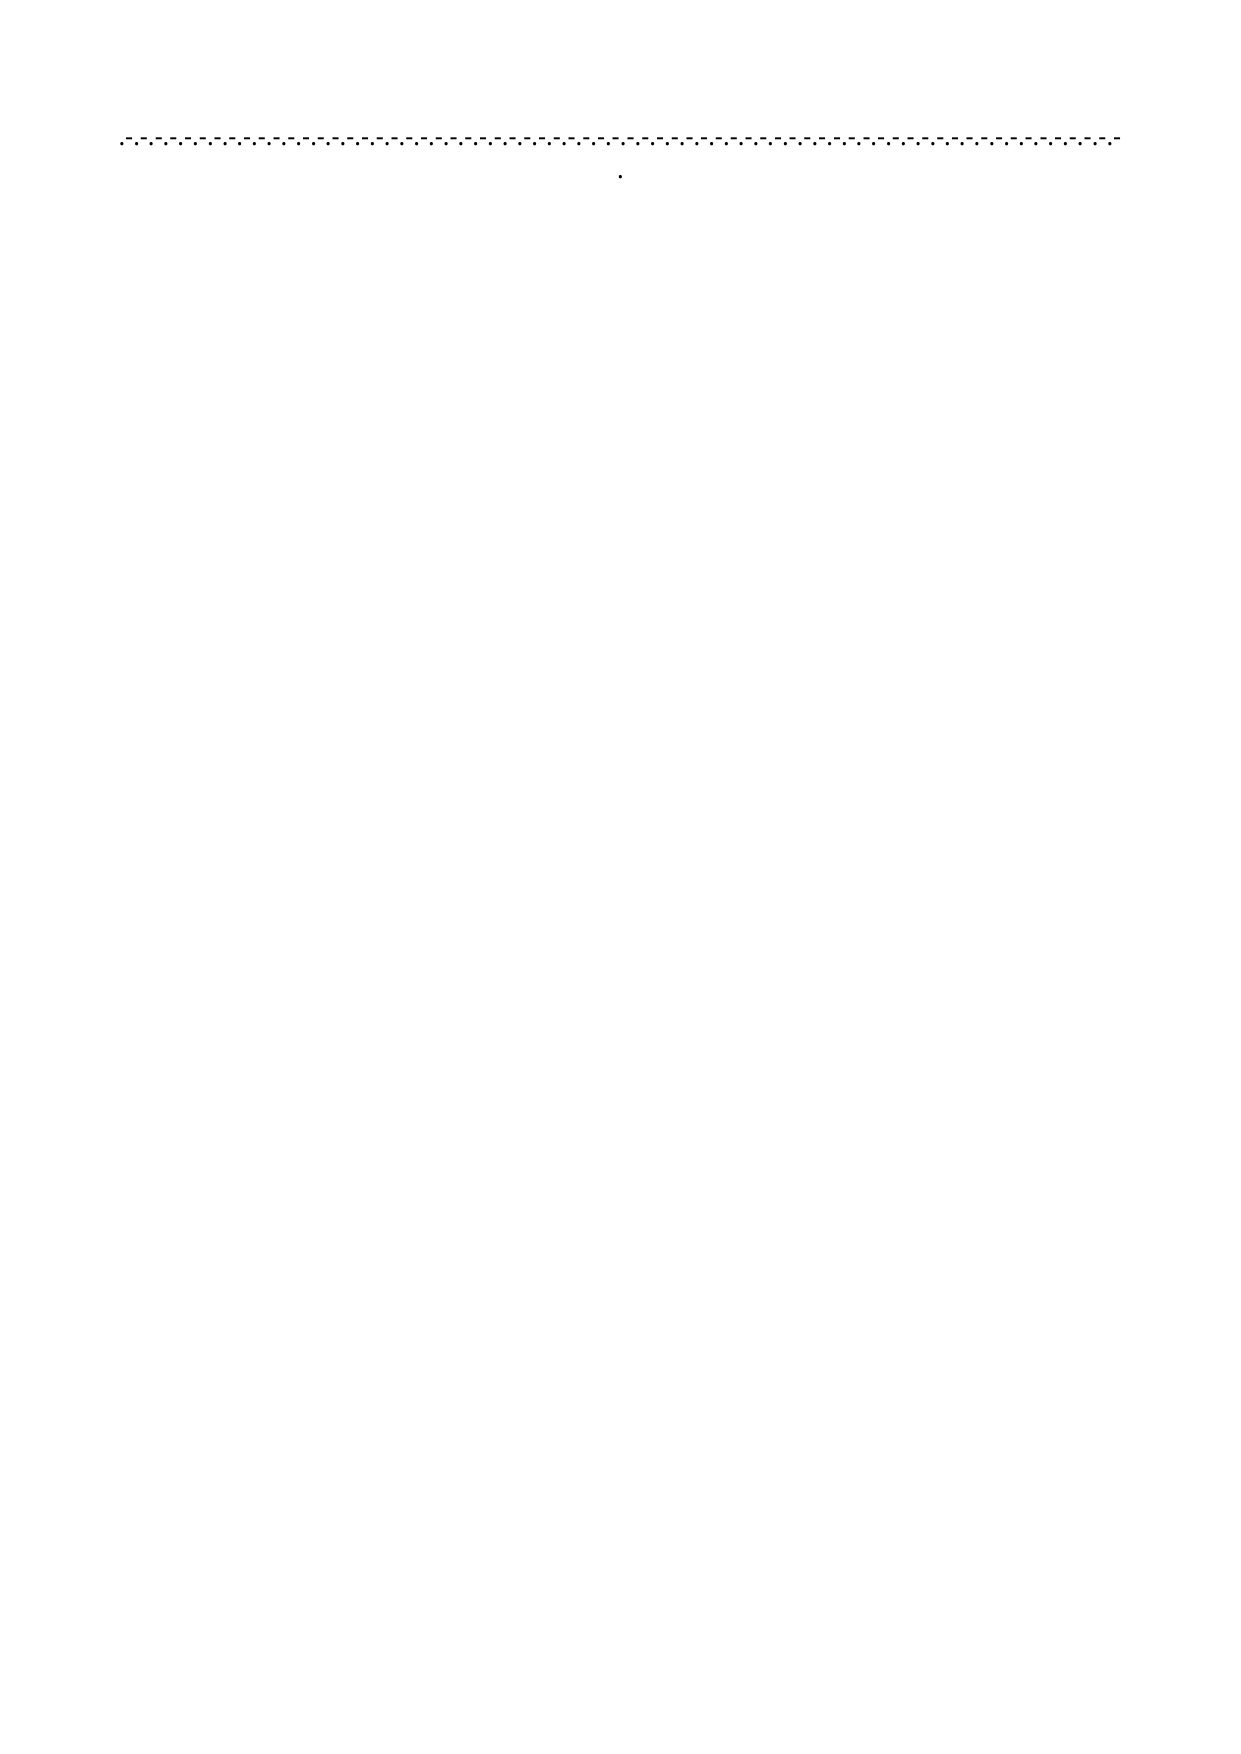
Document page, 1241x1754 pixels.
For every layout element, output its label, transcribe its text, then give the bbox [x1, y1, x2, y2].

text .-.-.-.-.-.-.-.-.-.-.-.-.-.-.-.-.-.-.-.-.-.-.-.-.-.-.-.-.-.-.-.-.-.-.-.-.-.-.-.-.-.-.-.-.-.-.-.-.-.-.-.-.-.-.-.-.-.-.-.-.-.-.-.-.-.-.-.-. [118, 118, 1122, 186]
